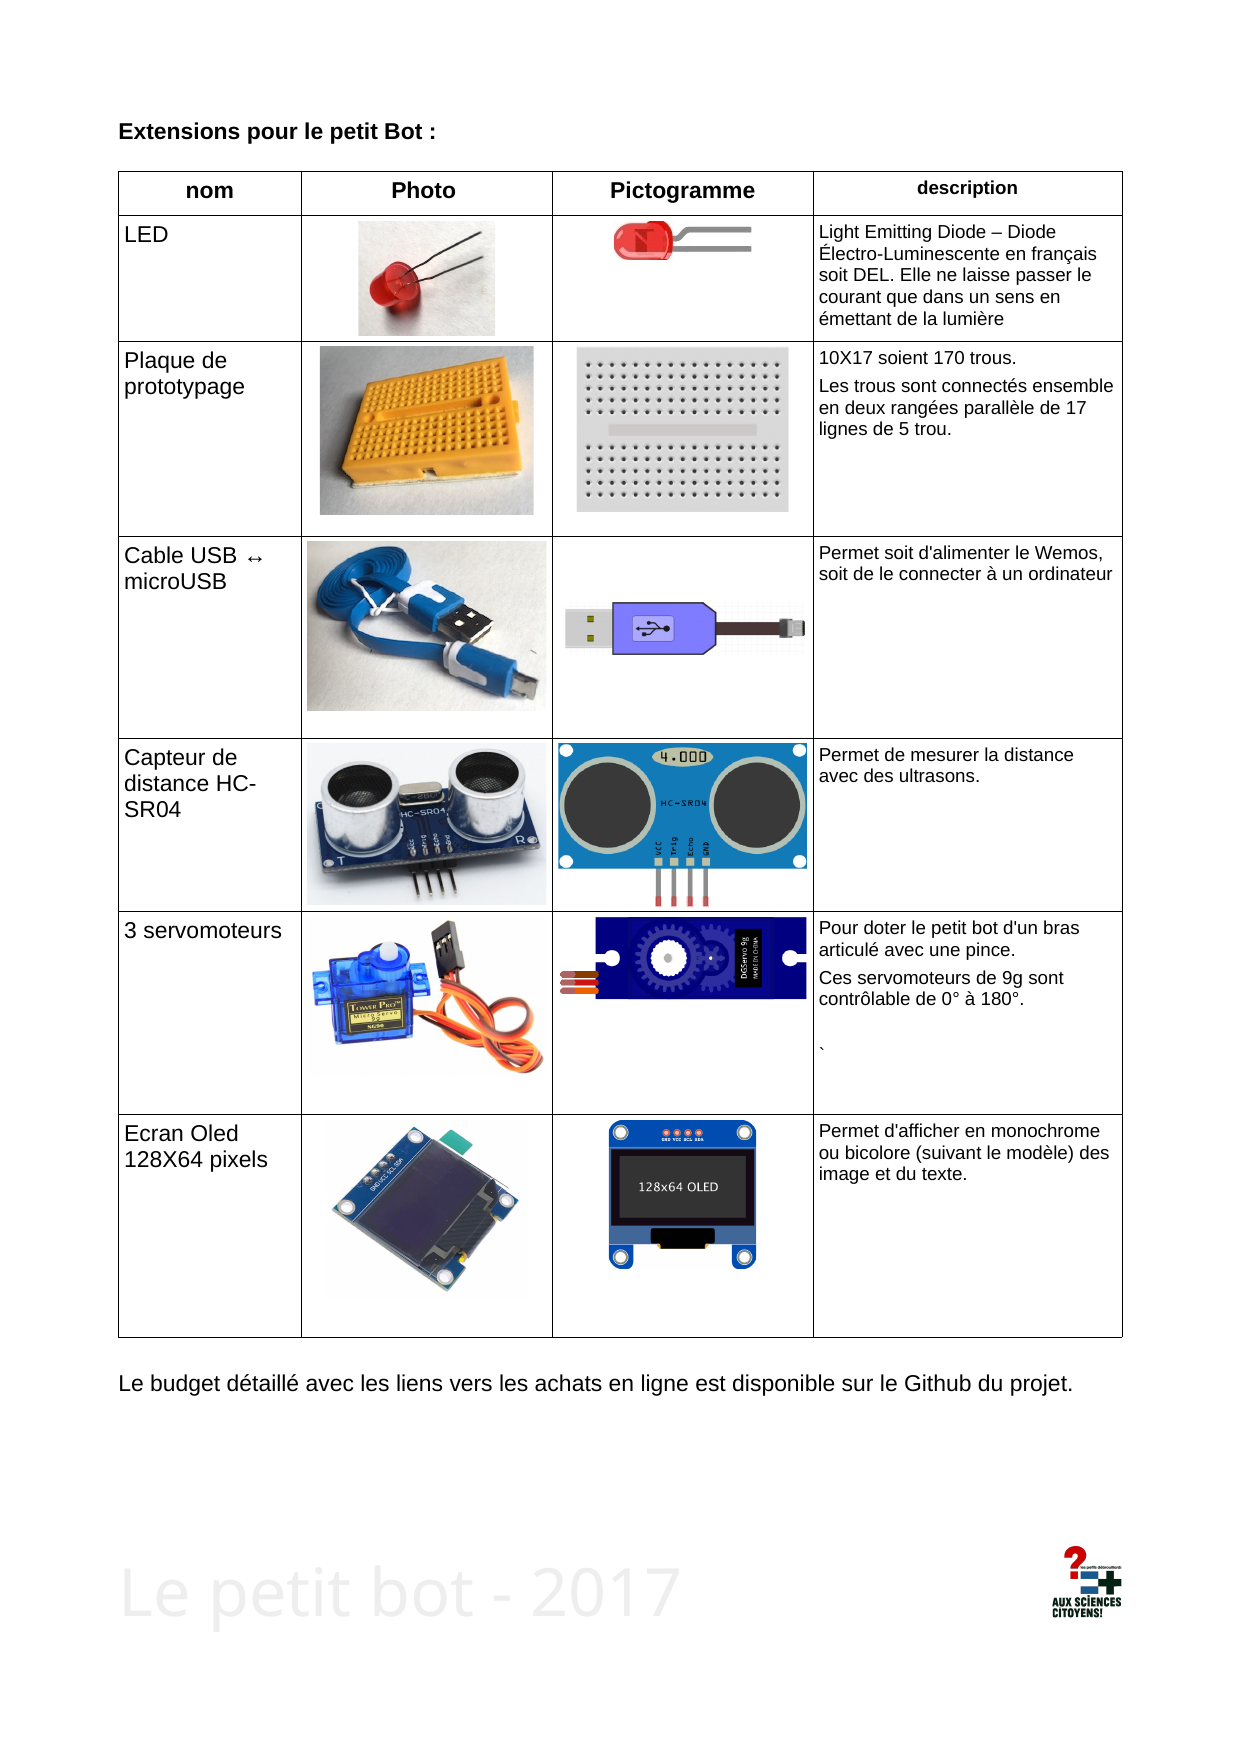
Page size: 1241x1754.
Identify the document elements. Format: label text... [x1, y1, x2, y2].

picture [1052, 1546, 1122, 1618]
table_header Photo [302, 172, 552, 215]
table_cell [553, 1115, 813, 1337]
table_cell Permet d'afficher en monochrome ou bicolore (suivant le modèle) des image et du texte. [814, 1115, 1122, 1337]
table_cell Plaque de prototypage [119, 342, 301, 536]
table_cell 3 servomoteurs [119, 912, 301, 1114]
table_cell [553, 739, 813, 911]
table_cell [553, 216, 813, 341]
table_cell [302, 739, 552, 911]
table_cell [553, 912, 813, 1114]
picture [558, 743, 807, 910]
table_cell Light Emitting Diode – Diode Électro-Luminescente en français soit DEL. Elle ne laisse passer le courant que dans un sens en émettant de la lumière [814, 216, 1122, 341]
picture [613, 221, 752, 260]
table_cell Permet soit d'alimenter le Wemos, soit de le connecter à un ordinateur [814, 537, 1122, 738]
table_cell [302, 1115, 552, 1337]
table_cell [302, 342, 552, 536]
text Extensions pour le petit Bot : [118, 118, 1122, 144]
table_cell [302, 537, 552, 738]
picture [306, 743, 547, 905]
table_cell Ecran Oled 128X64 pixels [119, 1115, 301, 1337]
table_cell [553, 342, 813, 536]
picture [358, 221, 496, 336]
table_cell Capteur de distance HC-SR04 [119, 739, 301, 911]
picture [326, 1120, 527, 1299]
picture [576, 346, 789, 512]
table_cell [553, 537, 813, 738]
table_cell Pour doter le petit bot d'un bras articulé avec une pince. Ces servomoteurs de 9g sont contrôlable de 0° à 180°. ` [814, 912, 1122, 1114]
picture [565, 602, 805, 655]
table_header description [814, 172, 1122, 215]
table_header nom [119, 172, 301, 215]
table_cell LED [119, 216, 301, 341]
table_cell [302, 912, 552, 1114]
picture [319, 346, 534, 515]
text Le budget détaillé avec les liens vers les achats en ligne est disponible sur le Github du projet. [118, 1370, 1122, 1396]
table_cell [302, 216, 552, 341]
picture [608, 1120, 757, 1269]
table_cell Cable USB ↔ microUSB [119, 537, 301, 738]
picture [307, 541, 547, 711]
table_cell Permet de mesurer la distance avec des ultrasons. [814, 739, 1122, 911]
table_header Pictogramme [553, 172, 813, 215]
picture [306, 916, 547, 1076]
table_cell 10X17 soient 170 trous. Les trous sont connectés ensemble en deux rangées parallèle de 17 lignes de 5 trou. [814, 342, 1122, 536]
picture [558, 916, 807, 1000]
